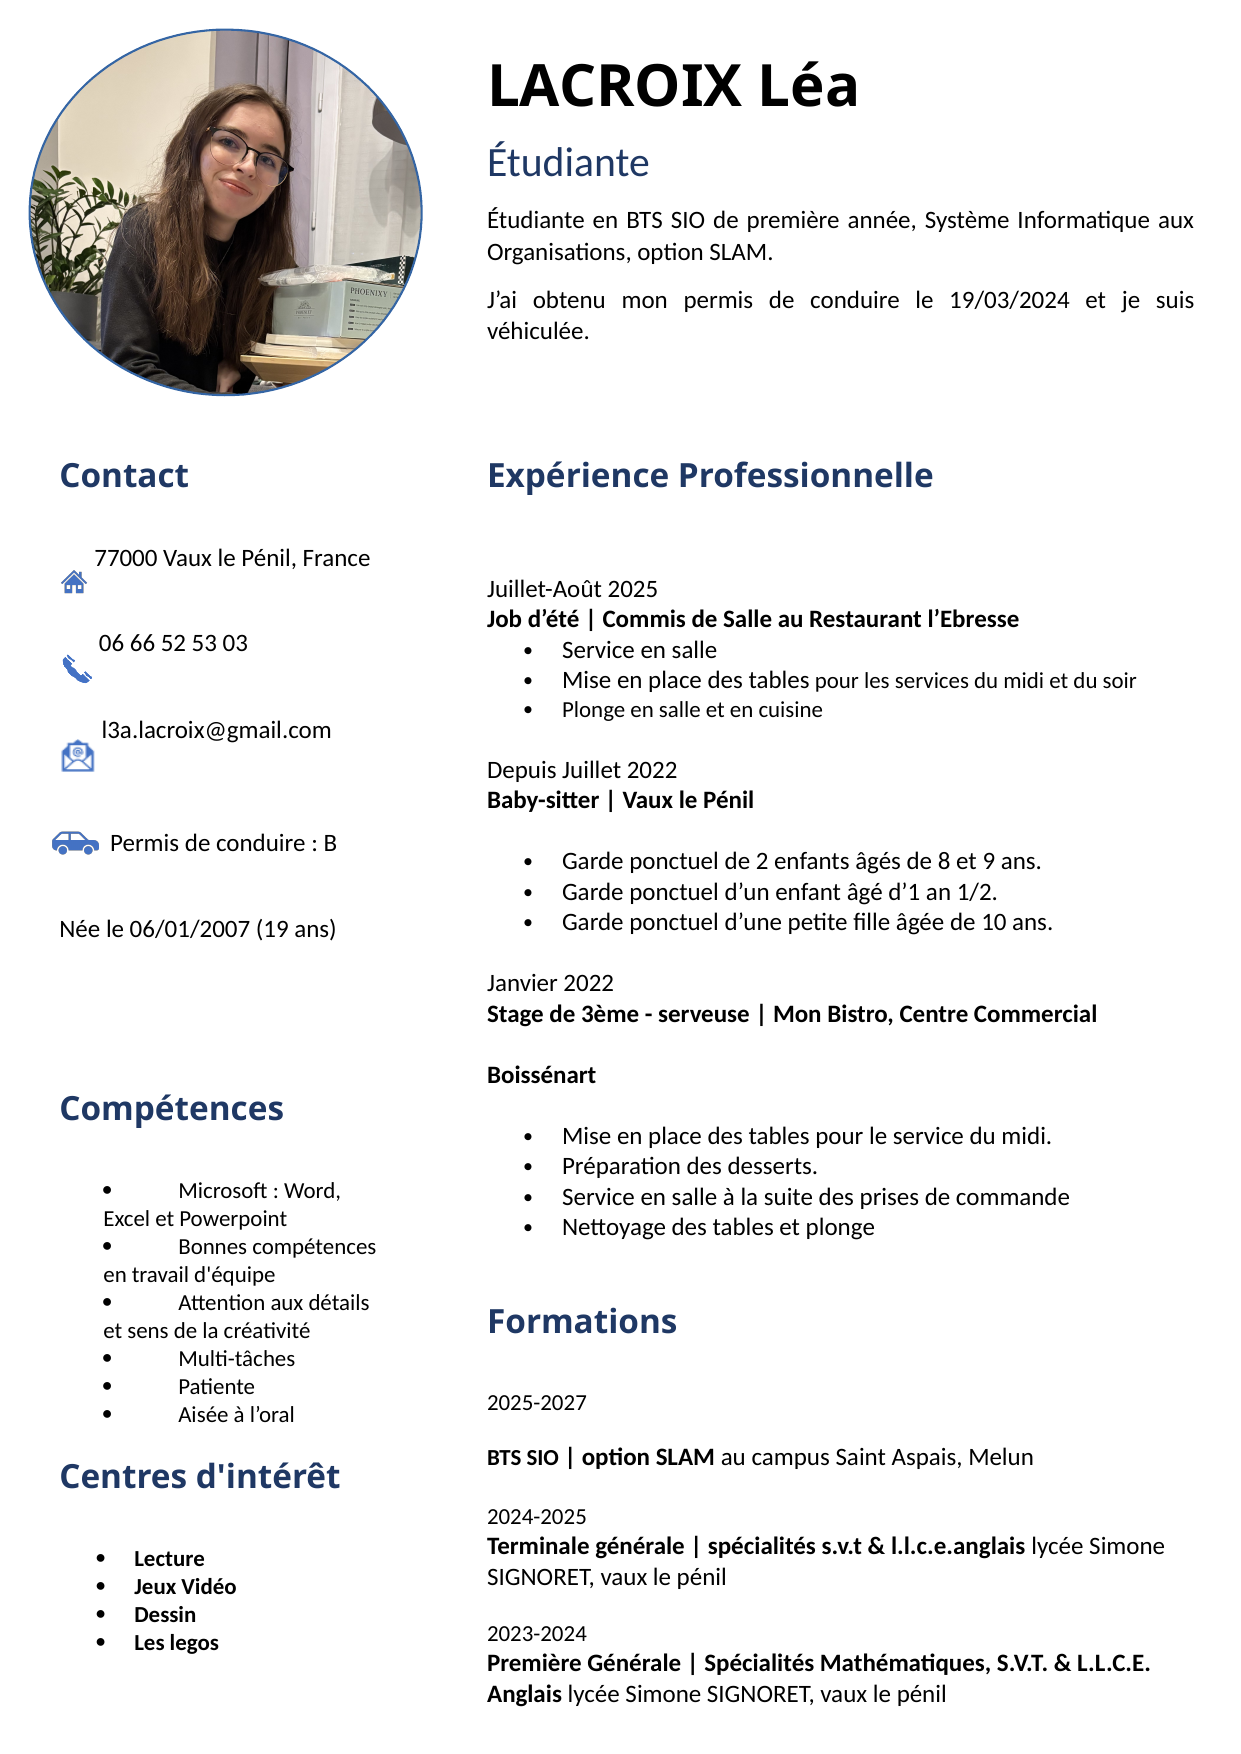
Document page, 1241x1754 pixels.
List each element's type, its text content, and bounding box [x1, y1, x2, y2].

table_header [0, 0, 428, 407]
table_header LACROIX Léa Étudiante Étudiante en BTS SIO de première année, Système Informatique aux Organisations, option SLAM. J’ai obtenu mon permis de conduire le 19/03/2024 et je suis véhiculée. [428, 0, 1239, 407]
table_cell Contact 77000 Vaux le Pénil, France 06 66 52 53 03 l3a.lacroix@gmail.com Permis de conduire : B Née le 06/01/2007 (19 ans) Compétences Microsoft : Word, Excel et Powerpoint Bonnes compétences en travail d'équipe Attention aux détails et sens de la créativité Multi-tâches Patiente Aisée à l’oral Centres d'intérêt Lecture Jeux Vidéo Dessin Les legos [0, 408, 428, 1753]
table_cell Expérience Professionnelle Juillet-Août 2025 Job d’été | Commis de Salle au Restaurant l’Ebresse Service en salle Mise en place des tables pour les services du midi et du soir Plonge en salle et en cuisine Depuis Juillet 2022 Baby-sitter | Vaux le Pénil Garde ponctuel de 2 enfants âgés de 8 et 9 ans. Garde ponctuel d’un enfant âgé d’1 an 1/2. Garde ponctuel d’une petite fille âgée de 10 ans. Janvier 2022 Stage de 3ème - serveuse | Mon Bistro, Centre Commercial Boissénart Mise en place des tables pour le service du midi. Préparation des desserts. Service en salle à la suite des prises de commande Nettoyage des tables et plonge Formations 2025-2027 BTS SIO | option SLAM au campus Saint Aspais, Melun 2024-2025 Terminale générale | spécialités s.v.t & l.l.c.e.anglais lycée Simone SIGNORET, vaux le pénil 2023-2024 Première Générale | Spécialités Mathématiques, S.V.T. & L.L.C.E. Anglais lycée Simone SIGNORET, vaux le pénil [428, 408, 1239, 1753]
